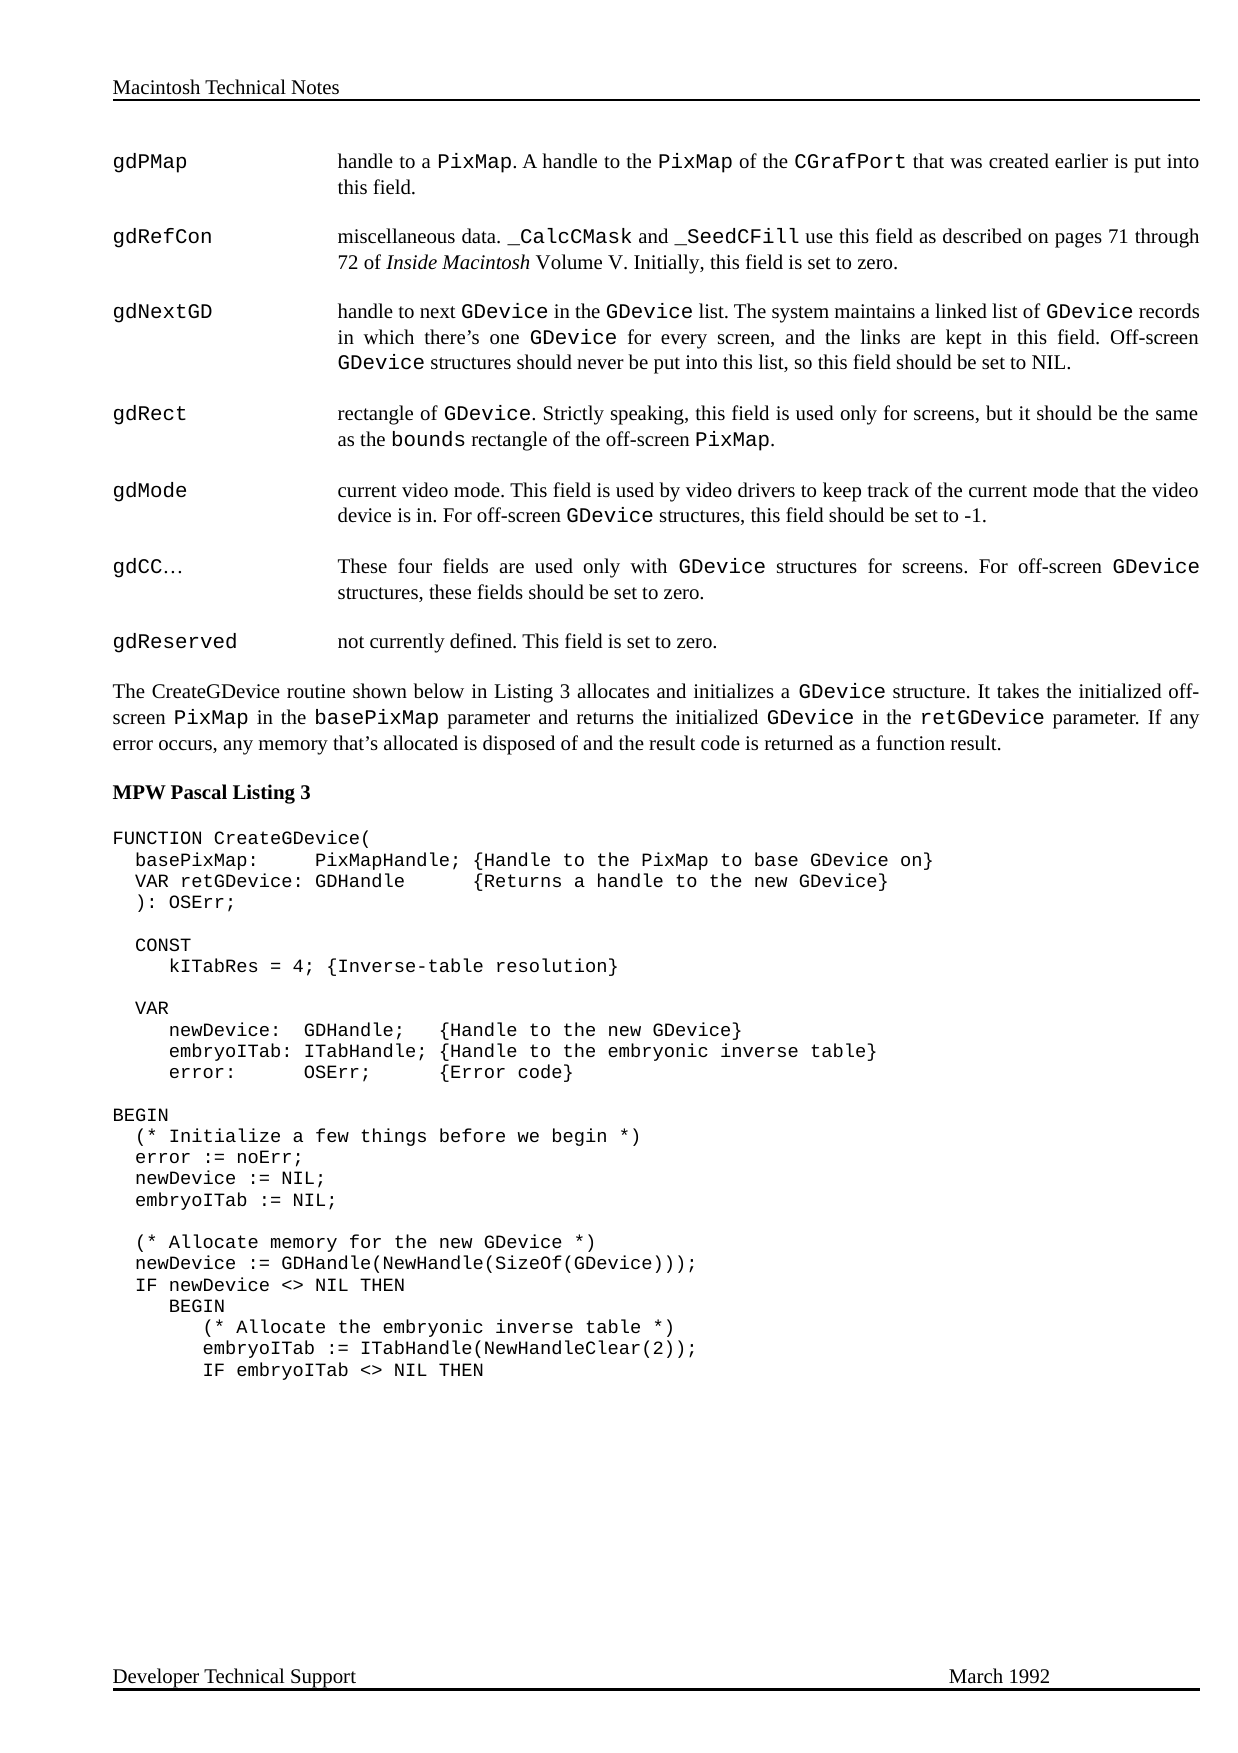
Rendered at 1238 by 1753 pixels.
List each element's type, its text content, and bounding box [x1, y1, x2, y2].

text gdRect rectangle of GDevice. Strictly speaking, this field is used only for screens, but it should be the same as the bounds rectangle of the off-screen PixMap. [112, 401, 1200, 452]
text embryoITab: ITabHandle; {Handle to the embryonic inverse table} [112, 1042, 1200, 1063]
text basePixMap: PixMapHandle; {Handle to the PixMap to base GDevice on} [112, 850, 1200, 872]
text gdRefCon miscellaneous data. _CalcCMask and _SeedCFill use this field as described on pages 71 through 72 of Inside Macintosh Volume V. Initially, this field is set to zero. [112, 224, 1200, 274]
text newDevice := NIL; [112, 1169, 1200, 1190]
text BEGIN [112, 1105, 1200, 1127]
text embryoITab := NIL; [112, 1190, 1200, 1212]
text MPW Pascal Listing 3 [112, 780, 1200, 804]
text BEGIN [112, 1297, 1200, 1318]
text newDevice := GDHandle(NewHandle(SizeOf(GDevice))); [112, 1254, 1200, 1275]
text VAR retGDevice: GDHandle {Returns a handle to the new GDevice} [112, 872, 1200, 893]
text IF embryoITab <> NIL THEN [112, 1360, 1200, 1382]
text kITabRes = 4; {Inverse-table resolution} [112, 957, 1200, 978]
text (* Initialize a few things before we begin *) [112, 1127, 1200, 1148]
text error: OSErr; {Error code} [112, 1063, 1200, 1084]
text gdReserved not currently defined. This field is set to zero. [112, 629, 1200, 654]
text (* Allocate the embryonic inverse table *) [112, 1318, 1200, 1339]
text gdPMap handle to a PixMap. A handle to the PixMap of the CGrafPort that was created earlier is put into this field. [112, 149, 1200, 199]
text VAR [112, 999, 1200, 1020]
text newDevice: GDHandle; {Handle to the new GDevice} [112, 1020, 1200, 1042]
text The CreateGDevice routine shown below in Listing 3 allocates and initializes a GDevice structure. It takes the initialized off-screen PixMap in the basePixMap parameter and returns the initialized GDevice in the retGDevice parameter. If any error occurs, any memory that’s allocated is disposed of and the result code is returned as a function result. [112, 679, 1200, 755]
text IF newDevice <> NIL THEN [112, 1275, 1200, 1297]
text error := noErr; [112, 1148, 1200, 1169]
text FUNCTION CreateGDevice( [112, 829, 1200, 850]
text gdCC… These four fields are used only with GDevice structures for screens. For off-screen GDevice structures, these fields should be set to zero. [112, 554, 1200, 604]
text (* Allocate memory for the new GDevice *) [112, 1233, 1200, 1254]
text gdNextGD handle to next GDevice in the GDevice list. The system maintains a linked list of GDevice records in which there’s one GDevice for every screen, and the links are kept in this field. Off-screen GDevice structures should never be put into this list, so this field should be set to NIL. [112, 299, 1200, 376]
text embryoITab := ITabHandle(NewHandleClear(2)); [112, 1339, 1200, 1360]
text gdMode current video mode. This field is used by video drivers to keep track of the current mode that the video device is in. For off-screen GDevice structures, this field should be set to -1. [112, 477, 1200, 529]
text CONST [112, 935, 1200, 957]
text ): OSErr; [112, 893, 1200, 914]
